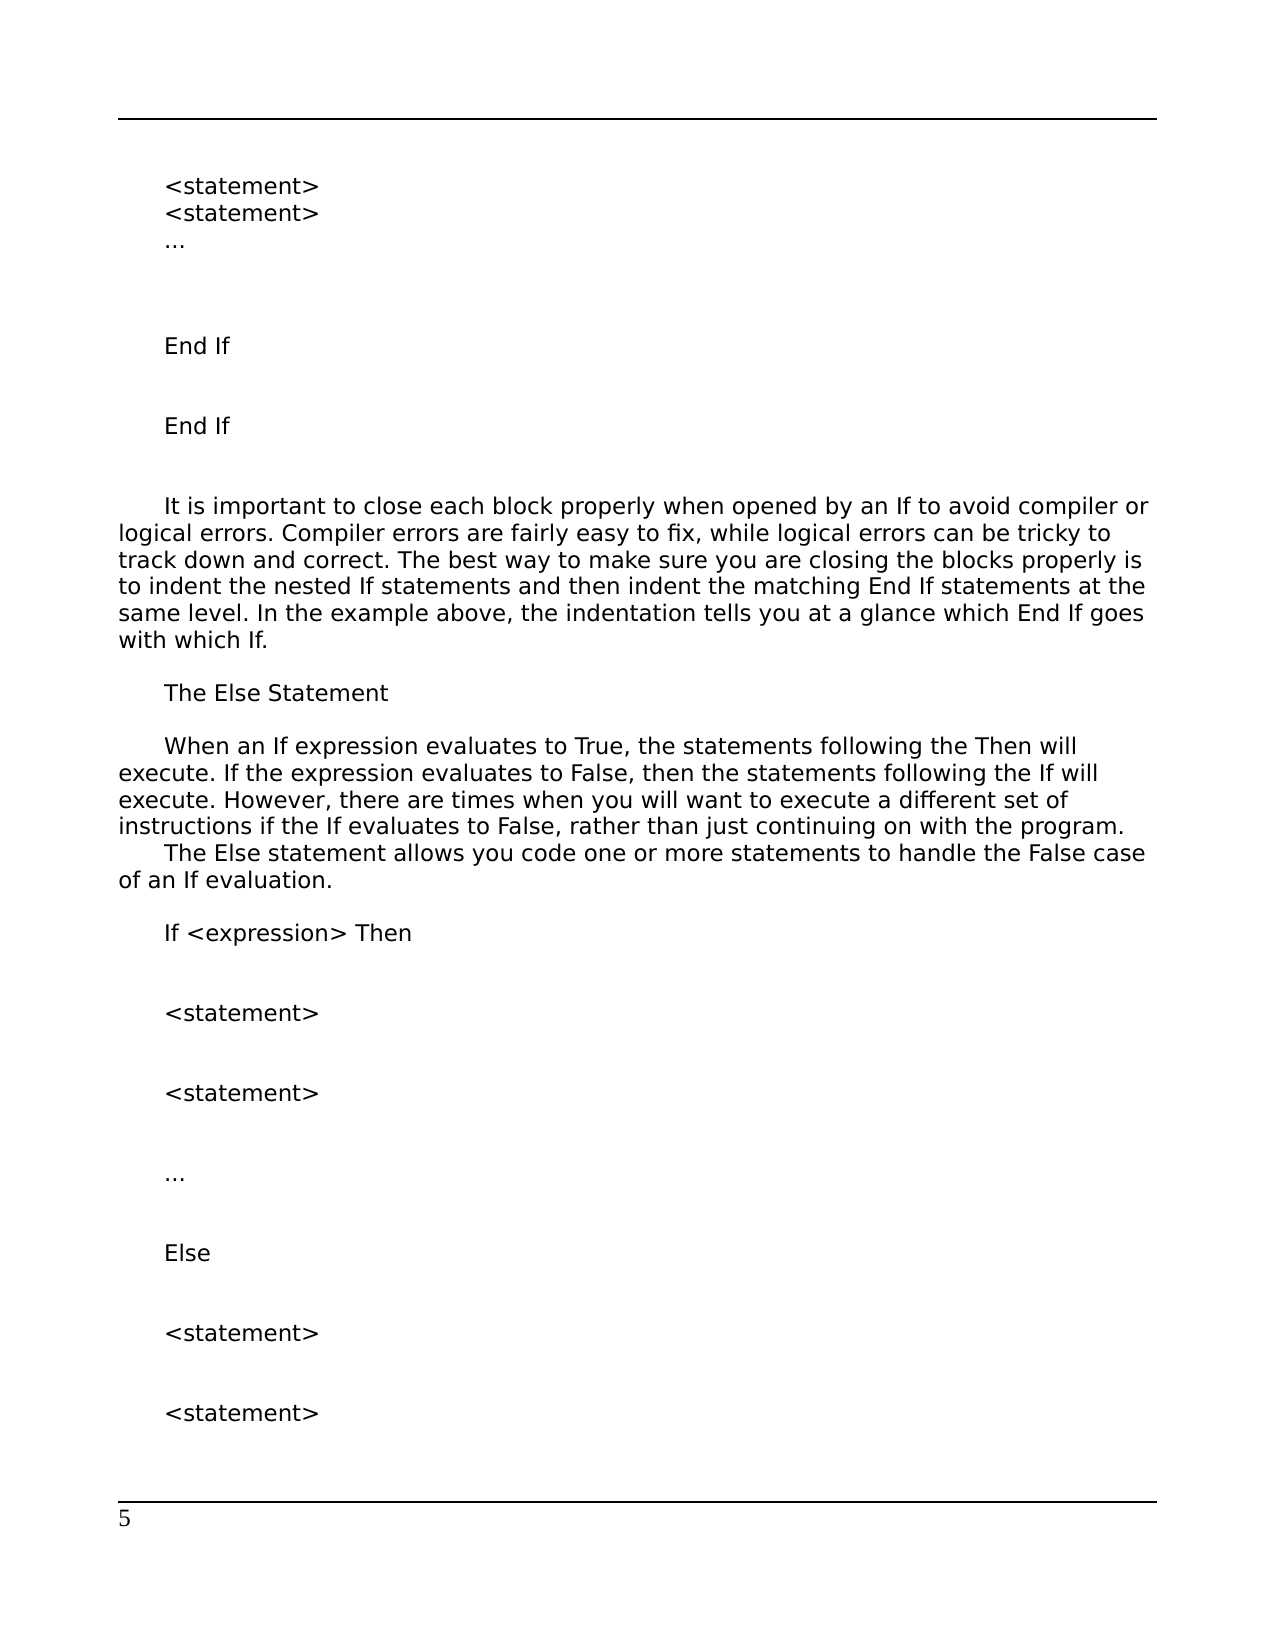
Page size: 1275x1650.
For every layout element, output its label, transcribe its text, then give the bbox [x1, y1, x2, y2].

text <statement> [118, 1000, 1157, 1027]
text Else [118, 1240, 1157, 1267]
text ... [118, 227, 1157, 253]
text The Else Statement [118, 680, 1157, 707]
text It is important to close each block properly when opened by an If to avoid compiler or logical errors. Compiler errors are fairly easy to fix, while logical errors can be tricky to track down and correct. The best way to make sure you are closing the blocks properly is to indent the nested If statements and then indent the matching End If statements at the same level. In the example above, the indentation tells you at a glance which End If goes with which If. [118, 493, 1157, 653]
text <statement> [118, 1320, 1157, 1347]
text ... [118, 1160, 1157, 1187]
text If <expression> Then [118, 920, 1157, 947]
text When an If expression evaluates to True, the statements following the Then will execute. If the expression evaluates to False, then the statements following the If will execute. However, there are times when you will want to execute a different set of instructions if the If evaluates to False, rather than just continuing on with the program. [118, 733, 1157, 840]
text <statement> [118, 1400, 1157, 1427]
text <statement> [118, 200, 1157, 227]
text <statement> [118, 1080, 1157, 1107]
text <statement> [118, 173, 1157, 200]
text End If [118, 333, 1157, 360]
text End If [118, 413, 1157, 440]
text The Else statement allows you code one or more statements to handle the False case of an If evaluation. [118, 840, 1157, 893]
